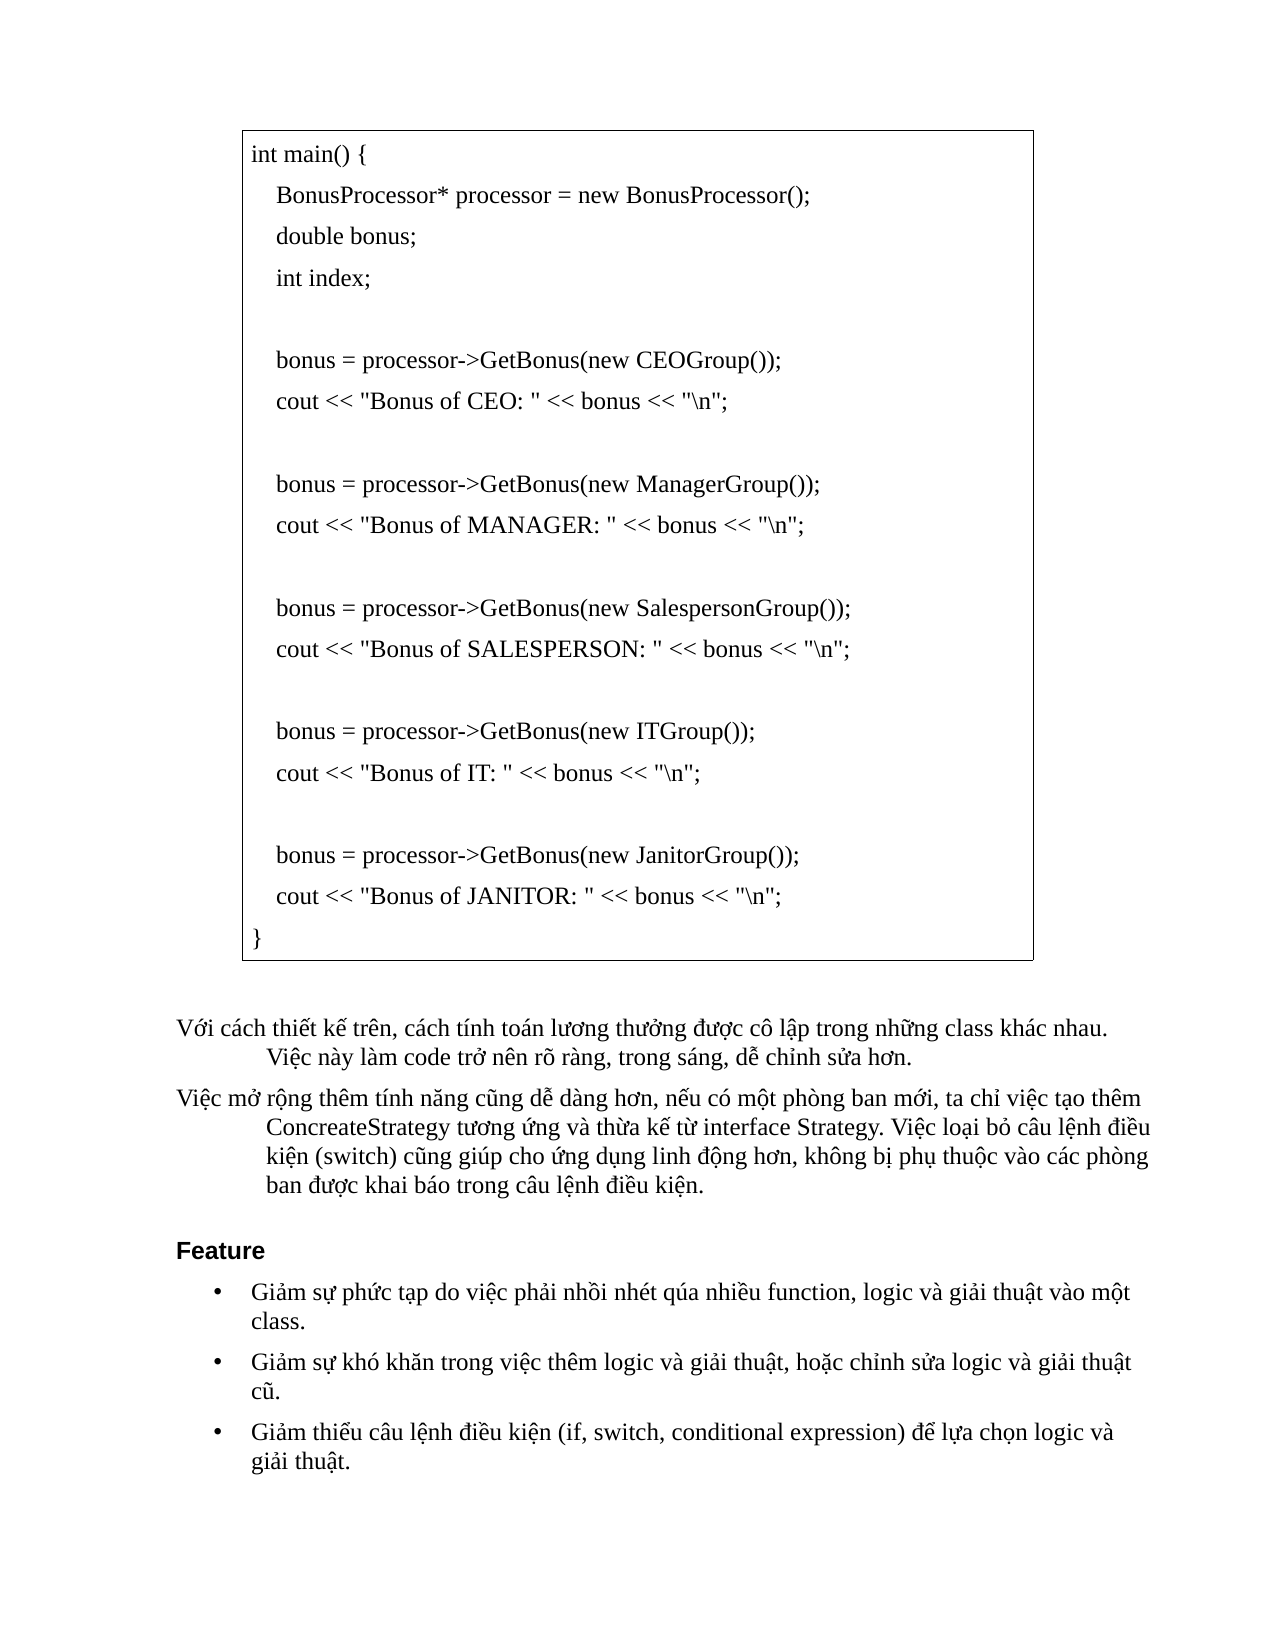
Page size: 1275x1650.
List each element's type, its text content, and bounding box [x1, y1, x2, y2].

text double bonus; [251, 221, 1024, 250]
text bonus = processor->GetBonus(new ITGroup()); [251, 716, 1024, 745]
text bonus = processor->GetBonus(new JanitorGroup()); [251, 840, 1024, 869]
text BonusProcessor* processor = new BonusProcessor(); [251, 180, 1024, 209]
text bonus = processor->GetBonus(new CEOGroup()); [251, 345, 1024, 374]
text cout << "Bonus of JANITOR: " << bonus << "\n"; [251, 881, 1024, 910]
list Giảm sự khó khăn trong việc thêm logic và giải thuật, hoặc chỉnh sửa logic và giải thuật cũ. [213, 1347, 1157, 1404]
text int main() { [251, 139, 1024, 168]
list Giảm sự phức tạp do việc phải nhồi nhét qúa nhiều function, logic và giải thuật vào một class. [213, 1277, 1157, 1334]
list Giảm thiểu câu lệnh điều kiện (if, switch, conditional expression) để lựa chọn logic và giải thuật. [213, 1417, 1157, 1474]
text Việc mở rộng thêm tính năng cũng dễ dàng hơn, nếu có một phòng ban mới, ta chỉ việc tạo thêm ConcreateStrategy tương ứng và thừa kế từ interface Strategy. Việc loại bỏ câu lệnh điều kiện (switch) cũng giúp cho ứng dụng linh động hơn, không bị phụ thuộc vào các phòng ban được khai báo trong câu lệnh điều kiện. [176, 1083, 1157, 1198]
text Với cách thiết kế trên, cách tính toán lương thưởng được cô lập trong những class khác nhau. Việc này làm code trở nên rõ ràng, trong sáng, dễ chỉnh sửa hơn. [176, 1013, 1157, 1071]
text cout << "Bonus of IT: " << bonus << "\n"; [251, 758, 1024, 786]
text cout << "Bonus of CEO: " << bonus << "\n"; [251, 386, 1024, 415]
text bonus = processor->GetBonus(new SalespersonGroup()); [251, 593, 1024, 621]
text bonus = processor->GetBonus(new ManagerGroup()); [251, 469, 1024, 498]
text cout << "Bonus of MANAGER: " << bonus << "\n"; [251, 510, 1024, 539]
text cout << "Bonus of SALESPERSON: " << bonus << "\n"; [251, 634, 1024, 663]
text } [251, 923, 1024, 951]
text int index; [251, 263, 1024, 291]
subtitle Feature [176, 1236, 1157, 1264]
